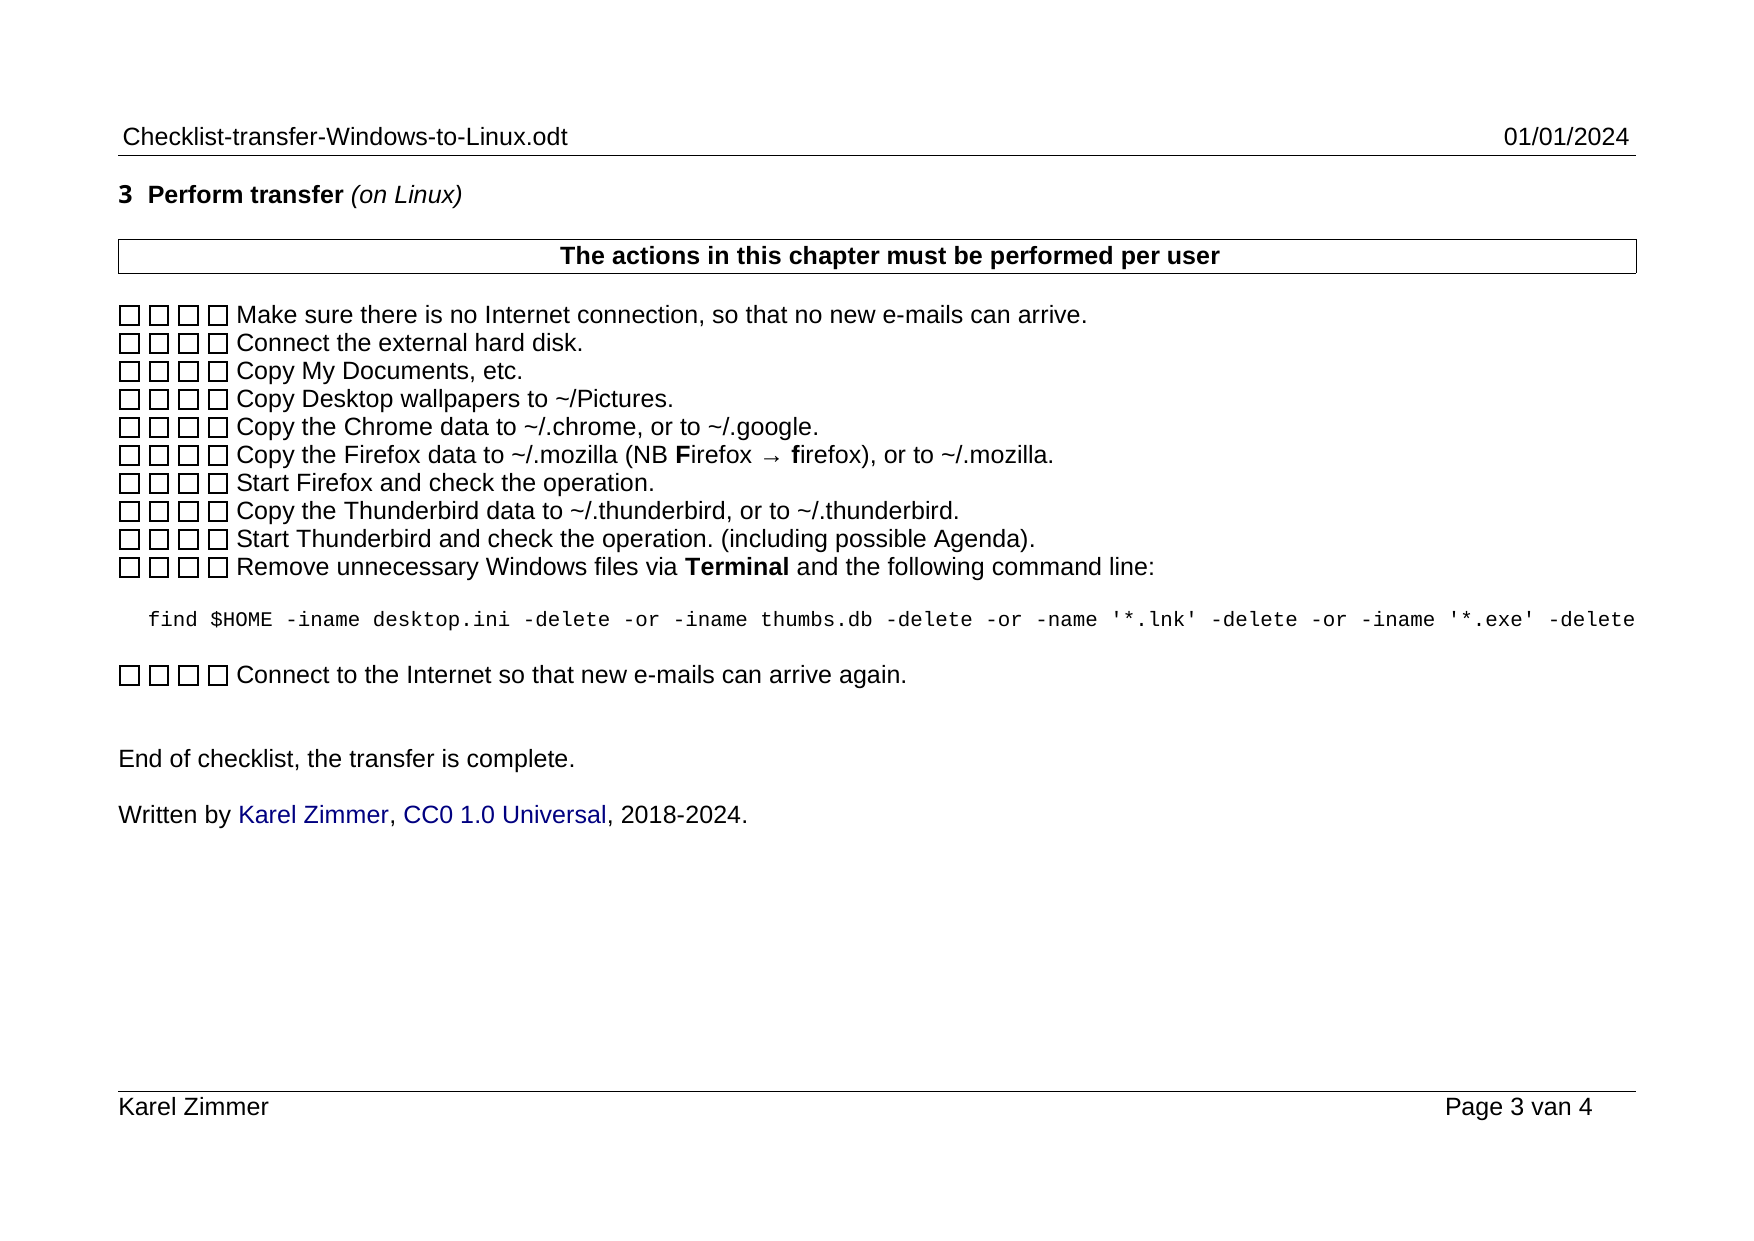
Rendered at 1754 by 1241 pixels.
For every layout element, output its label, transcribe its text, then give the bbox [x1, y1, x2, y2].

text Copy the Firefox data to ~/.mozilla (NB Firefox → firefox), or to ~/.mozilla. [118, 441, 1636, 469]
list find $HOME -iname desktop.ini -delete -or -iname thumbs.db -delete -or -name '*.lnk' -delete -or -iname '*.exe' -delete [118, 609, 1636, 661]
text Start Thunderbird and check the operation. (including possible Agenda). [118, 525, 1636, 553]
list End of checklist, the transfer is complete. [118, 717, 1636, 773]
text Copy My Documents, etc. [118, 357, 1636, 385]
text Connect to the Internet so that new e-mails can arrive again. [118, 661, 1636, 689]
text Copy Desktop wallpapers to ~/Pictures. [118, 385, 1636, 413]
list Written by Karel Zimmer, CC0 1.0 Universal, 2018-2024. [118, 801, 1636, 829]
list The actions in this chapter must be performed per user [119, 240, 1636, 273]
text Copy the Chrome data to ~/.chrome, or to ~/.google. [118, 413, 1636, 441]
text Make sure there is no Internet connection, so that no new e-mails can arrive. [118, 301, 1636, 329]
text Start Firefox and check the operation. [118, 469, 1636, 497]
text Connect the external hard disk. [118, 329, 1636, 357]
list Perform transfer (on Linux) [118, 177, 1636, 239]
text Remove unnecessary Windows files via Terminal and the following command line: [118, 553, 1636, 609]
text Copy the Thunderbird data to ~/.thunderbird, or to ~/.thunderbird. [118, 497, 1636, 525]
